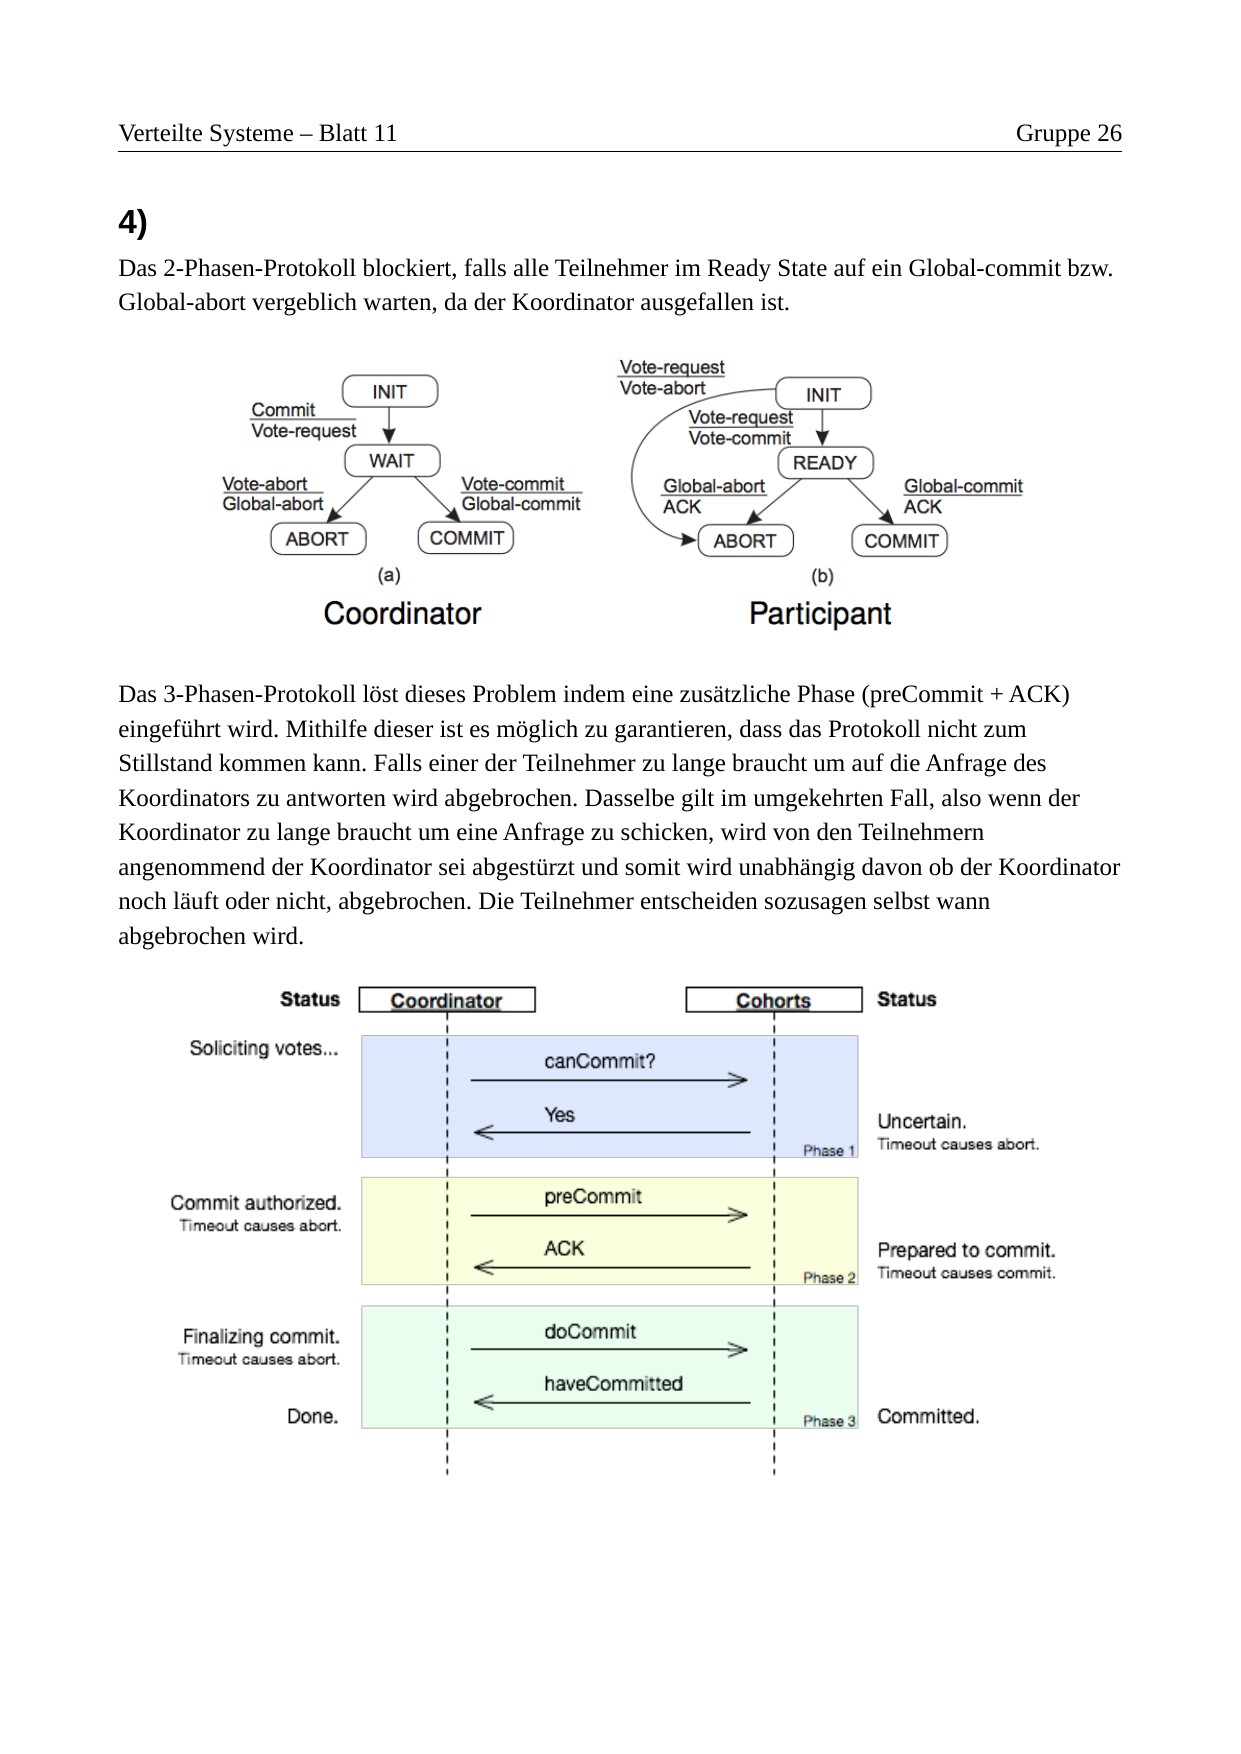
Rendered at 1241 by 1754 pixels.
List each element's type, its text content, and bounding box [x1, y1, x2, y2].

text Das 2-Phasen-Protokoll blockiert, falls alle Teilnehmer im Ready State auf ein Global-commit bzw. Global-abort vergeblich warten, da der Koordinator ausgefallen ist. [118, 253, 1122, 316]
picture [123, 970, 1117, 1492]
text Das 3-Phasen-Protokoll löst dieses Problem indem eine zusätzliche Phase (preCommit + ACK) eingeführt wird. Mithilfe dieser ist es möglich zu garantieren, dass das Protokoll nicht zum Stillstand kommen kann. Falls einer der Teilnehmer zu lange braucht um auf die Anfrage des Koordinators zu antworten wird abgebrochen. Dasselbe gilt im umgekehrten Fall, also wenn der Koordinator zu lange braucht um eine Anfrage zu schicken, wird von den Teilnehmern angenommend der Koordinator sei abgestürzt und somit wird unabhängig davon ob der Koordinator noch läuft oder nicht, abgebrochen. Die Teilnehmer entscheiden sozusagen selbst wann abgebrochen wird. [118, 679, 1122, 950]
picture [202, 336, 1038, 649]
subtitle 4) [118, 202, 1122, 240]
